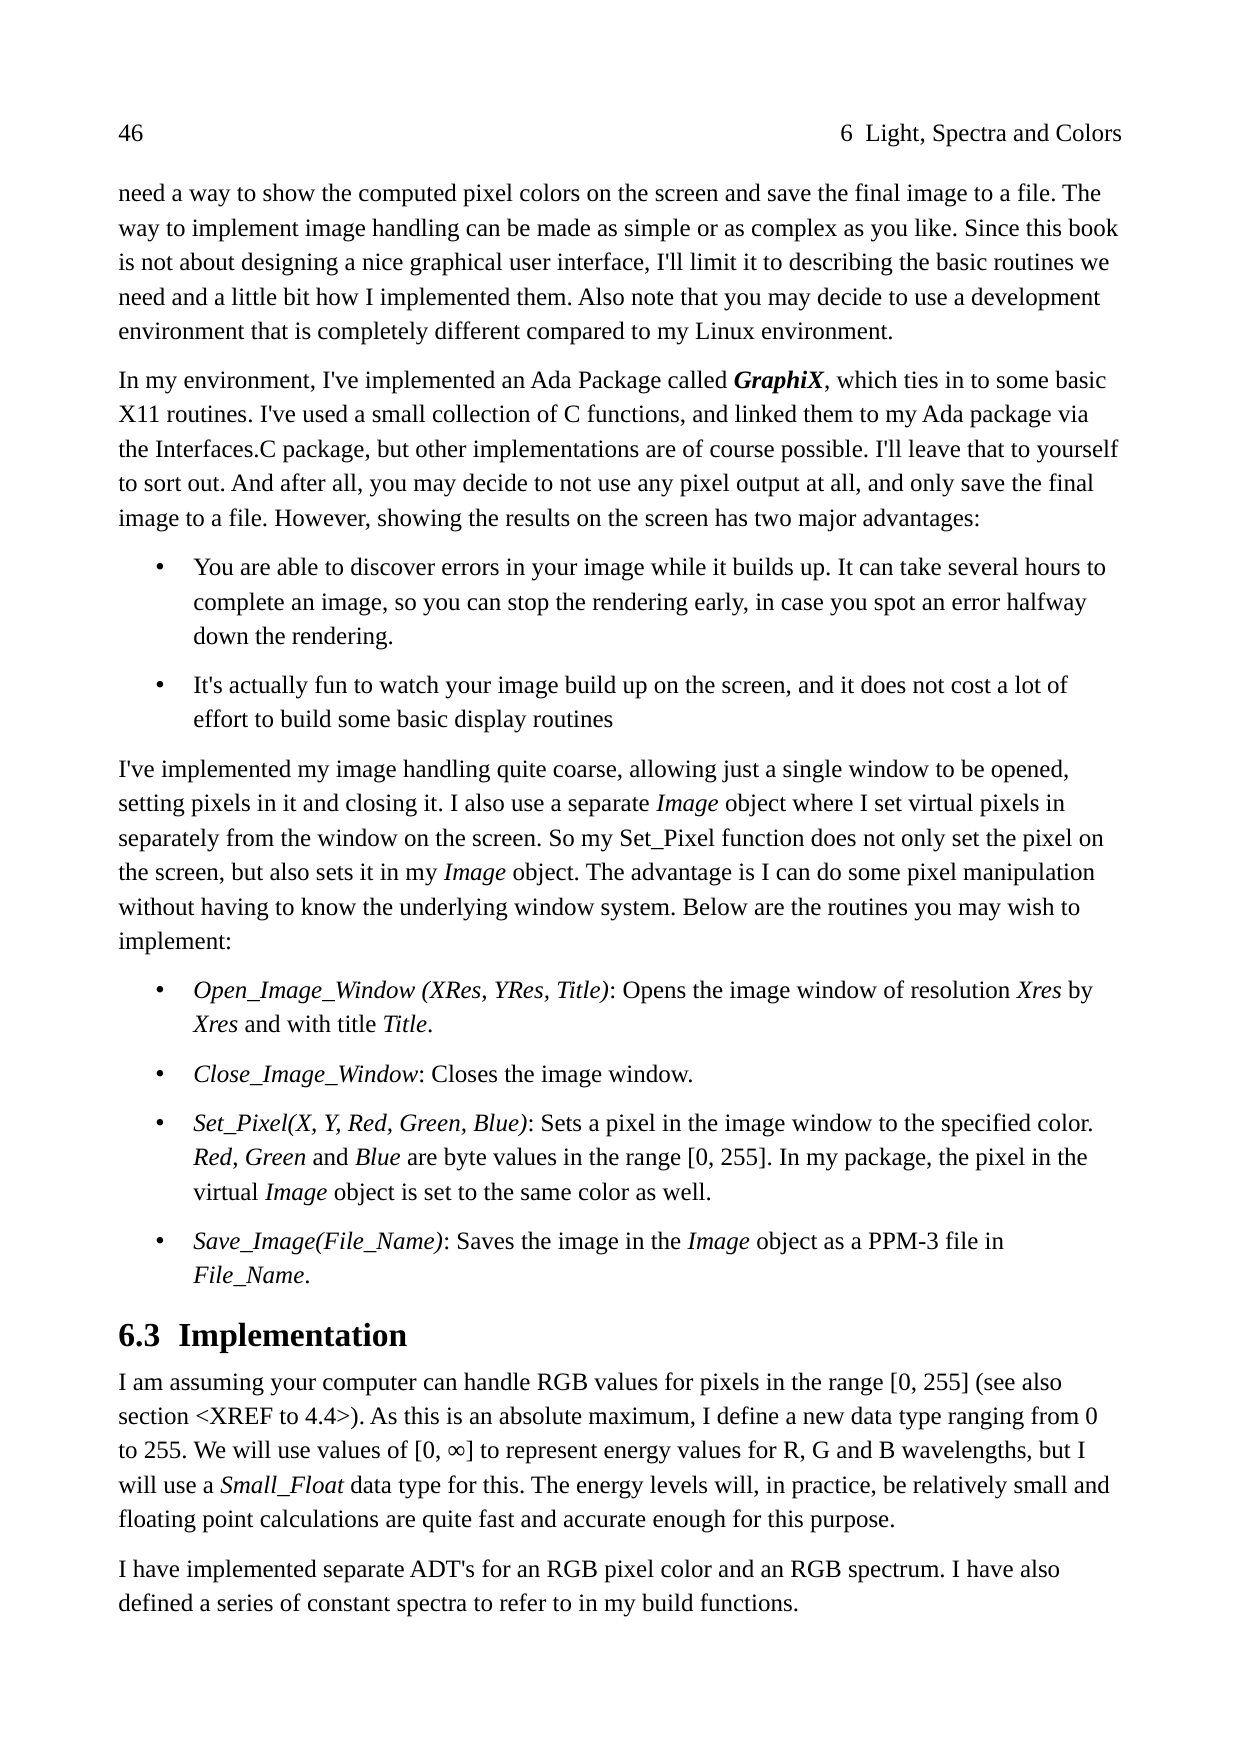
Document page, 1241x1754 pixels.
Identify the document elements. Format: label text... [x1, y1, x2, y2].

text I have implemented separate ADT's for an RGB pixel color and an RGB spectrum. I have also defined a series of constant spectra to refer to in my build functions. [118, 1554, 1122, 1617]
list You are able to discover errors in your image while it builds up. It can take several hours to complete an image, so you can stop the rendering early, in case you spot an error halfway down the rendering. [156, 552, 1122, 650]
text need a way to show the computed pixel colors on the screen and save the final image to a file. The way to implement image handling can be made as simple or as complex as you like. Since this book is not about designing a nice graphical user interface, I'll limit it to describing the basic routines we need and a little bit how I implemented them. Also note that you may decide to use a development environment that is completely different compared to my Linux environment. [118, 178, 1122, 345]
list Set_Pixel(X, Y, Red, Green, Blue): Sets a pixel in the image window to the specified color. Red, Green and Blue are byte values in the range [0, 255]. In my package, the pixel in the virtual Image object is set to the same color as well. [156, 1108, 1122, 1205]
list Open_Image_Window (XRes, YRes, Title): Opens the image window of resolution Xres by Xres and with title Title. [156, 975, 1122, 1038]
subtitle Implementation [118, 1316, 1122, 1354]
text I've implemented my image handling quite coarse, allowing just a single window to be opened, setting pixels in it and closing it. I also use a separate Image object where I set virtual pixels in separately from the window on the screen. So my Set_Pixel function does not only set the pixel on the screen, but also sets it in my Image object. The advantage is I can do some pixel manipulation without having to know the underlying window system. Below are the routines you may wish to implement: [118, 754, 1122, 955]
text In my environment, I've implemented an Ada Package called GraphiX, which ties in to some basic X11 routines. I've used a small collection of C functions, and linked them to my Ada package via the Interfaces.C package, but other implementations are of course possible. I'll leave that to yourself to sort out. And after all, you may decide to not use any pixel output at all, and only save the final image to a file. However, showing the results on the screen has two major advantages: [118, 365, 1122, 532]
list Close_Image_Window: Closes the image window. [156, 1059, 1122, 1087]
text I am assuming your computer can handle RGB values for pixels in the range [0, 255] (see also section <XREF to 4.4>). As this is an absolute maximum, I define a new data type ranging from 0 to 255. We will use values of [0, ∞] to represent energy values for R, G and B wavelengths, but I will use a Small_Float data type for this. The energy levels will, in practice, be relatively small and floating point calculations are quite fast and accurate enough for this purpose. [118, 1367, 1122, 1533]
list Save_Image(File_Name): Saves the image in the Image object as a PPM-3 file in File_Name. [156, 1226, 1122, 1289]
list It's actually fun to watch your image build up on the screen, and it does not cost a lot of effort to build some basic display routines [156, 670, 1122, 733]
